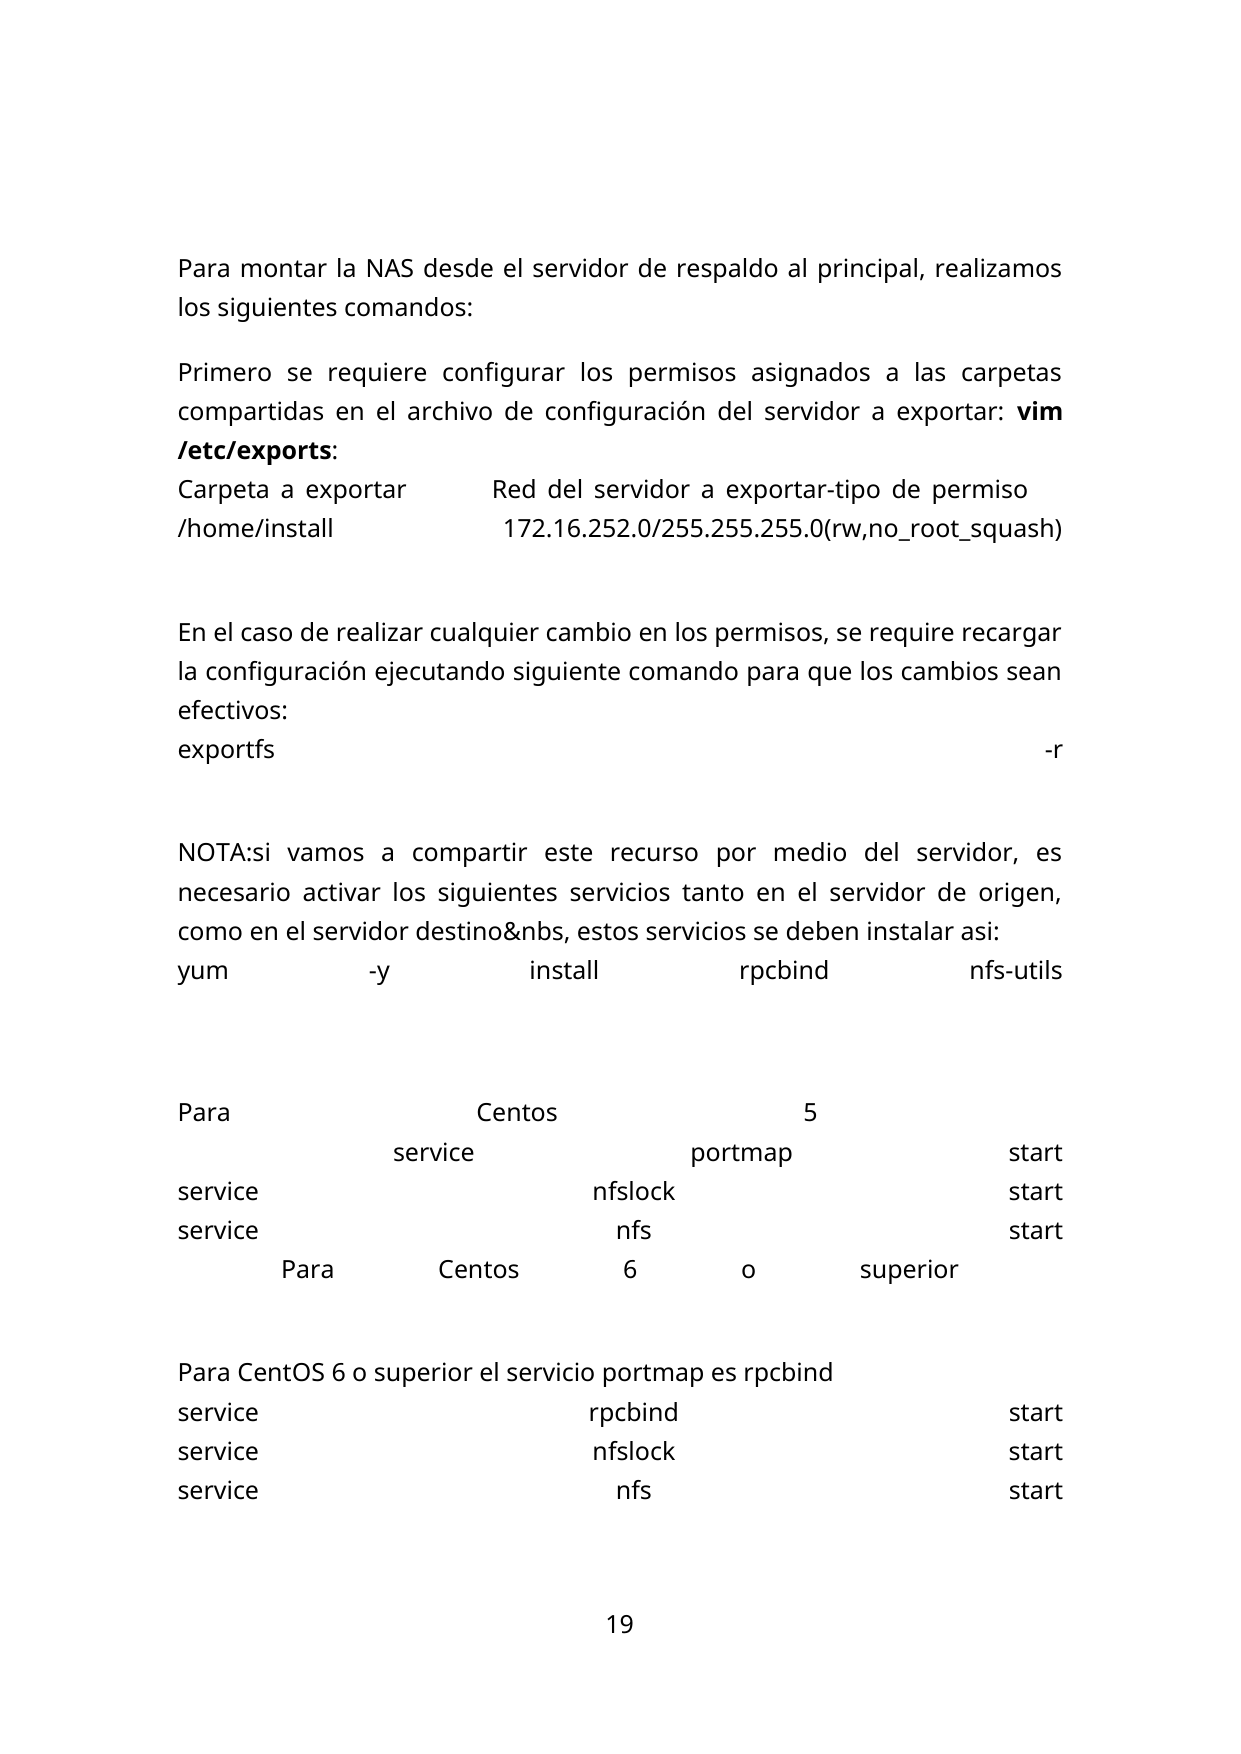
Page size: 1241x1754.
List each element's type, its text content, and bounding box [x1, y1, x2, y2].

text yum -y install rpcbind nfs-utils [177, 953, 1063, 1026]
text exportfs -r [177, 732, 1063, 805]
text Para CentOS 6 o superior el servicio portmap es rpcbind [177, 1355, 1063, 1389]
text En el caso de realizar cualquier cambio en los permisos, se require recargar la configuración ejecutando siguiente comando para que los cambios sean efectivos: [177, 614, 1063, 727]
text Para Centos 5 service portmap start service nfslock start service nfs start Para Centos 6 o superior [177, 1095, 1063, 1325]
text Primero se requiere configurar los permisos asignados a las carpetas compartidas en el archivo de configuración del servidor a exportar: vim /etc/exports: [177, 354, 1063, 467]
text Carpeta a exportar Red del servidor a exportar-tipo de permiso /home/install 172.16.252.0/255.255.255.0(rw,no_root_squash) [177, 472, 1063, 584]
text Para montar la NAS desde el servidor de respaldo al principal, realizamos los siguientes comandos: [177, 251, 1063, 324]
text NOTA:si vamos a compartir este recurso por medio del servidor, es necesario activar los siguientes servicios tanto en el servidor de origen, como en el servidor destino&nbs, estos servicios se deben instalar asi: [177, 835, 1063, 947]
text service rpcbind start service nfslock start service nfs start [177, 1394, 1063, 1546]
